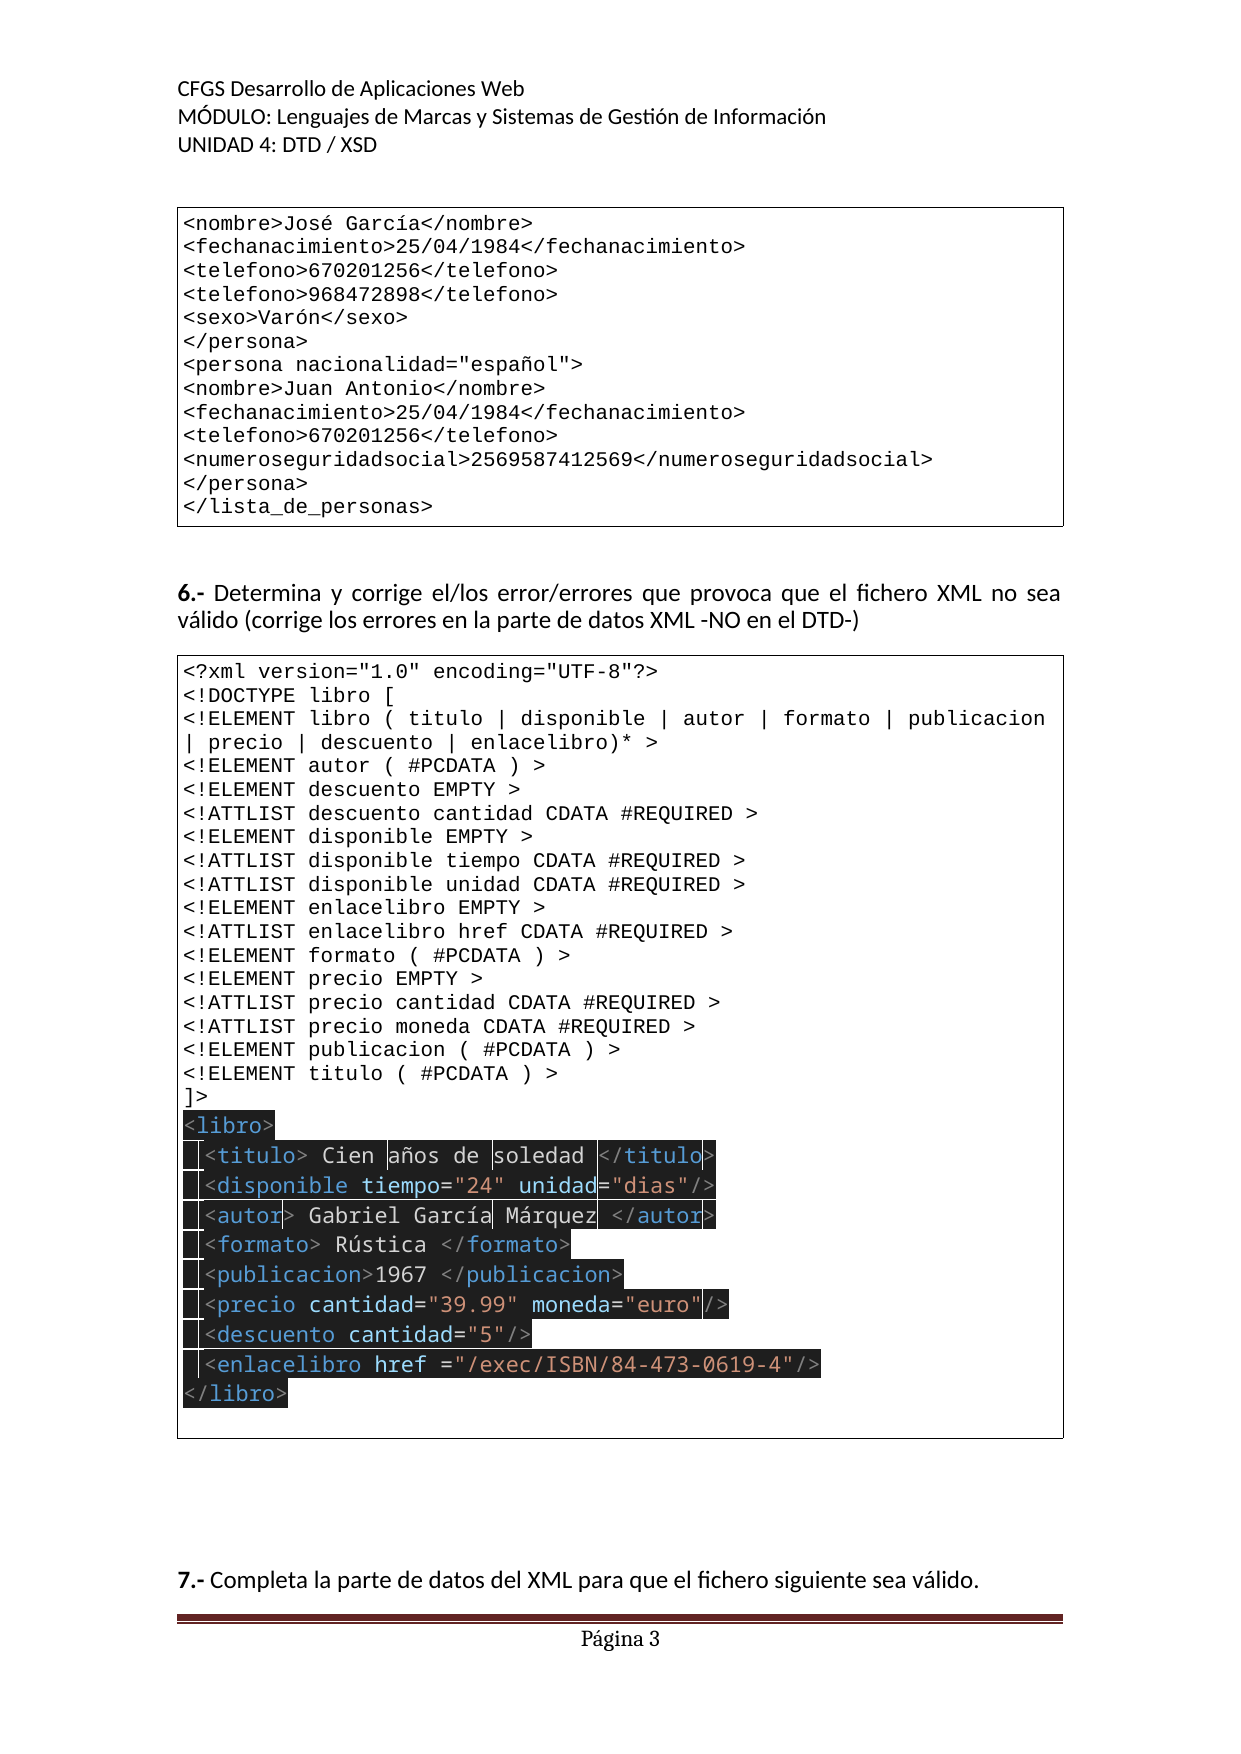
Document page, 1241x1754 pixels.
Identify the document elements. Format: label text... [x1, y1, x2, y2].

table_header <?xml version="1.0" encoding="UTF-8"?> <!DOCTYPE libro [ <!ELEMENT libro ( titulo | disponible | autor | formato | publicacion | precio | descuento | enlacelibro)* > <!ELEMENT autor ( #PCDATA ) > <!ELEMENT descuento EMPTY > <!ATTLIST descuento cantidad CDATA #REQUIRED > <!ELEMENT disponible EMPTY > <!ATTLIST disponible tiempo CDATA #REQUIRED > <!ATTLIST disponible unidad CDATA #REQUIRED > <!ELEMENT enlacelibro EMPTY > <!ATTLIST enlacelibro href CDATA #REQUIRED > <!ELEMENT formato ( #PCDATA ) > <!ELEMENT precio EMPTY > <!ATTLIST precio cantidad CDATA #REQUIRED > <!ATTLIST precio moneda CDATA #REQUIRED > <!ELEMENT publicacion ( #PCDATA ) > <!ELEMENT titulo ( #PCDATA ) > ]> <libro> <titulo> Cien años de soledad </titulo> <disponible tiempo="24" unidad="dias"/> <autor> Gabriel García Márquez </autor> <formato> Rústica </formato> <publicacion>1967 </publicacion> <precio cantidad="39.99" moneda="euro"/> <descuento cantidad="5"/> <enlacelibro href ="/exec/ISBN/84-473-0619-4"/> </libro> [178, 656, 1063, 1437]
list 7.- Completa la parte de datos del XML para que el fichero siguiente sea válido. [177, 1566, 1063, 1593]
table_header <nombre>José García</nombre> <fechanacimiento>25/04/1984</fechanacimiento> <telefono>670201256</telefono> <telefono>968472898</telefono> <sexo>Varón</sexo> </persona> <persona nacionalidad="español"> <nombre>Juan Antonio</nombre> <fechanacimiento>25/04/1984</fechanacimiento> <telefono>670201256</telefono> <numeroseguridadsocial>2569587412569</numeroseguridadsocial> </persona> </lista_de_personas> [178, 208, 1063, 526]
list 6.- Determina y corrige el/los error/errores que provoca que el fichero XML no sea válido (corrige los errores en la parte de datos XML -NO en el DTD-) [177, 580, 1063, 634]
